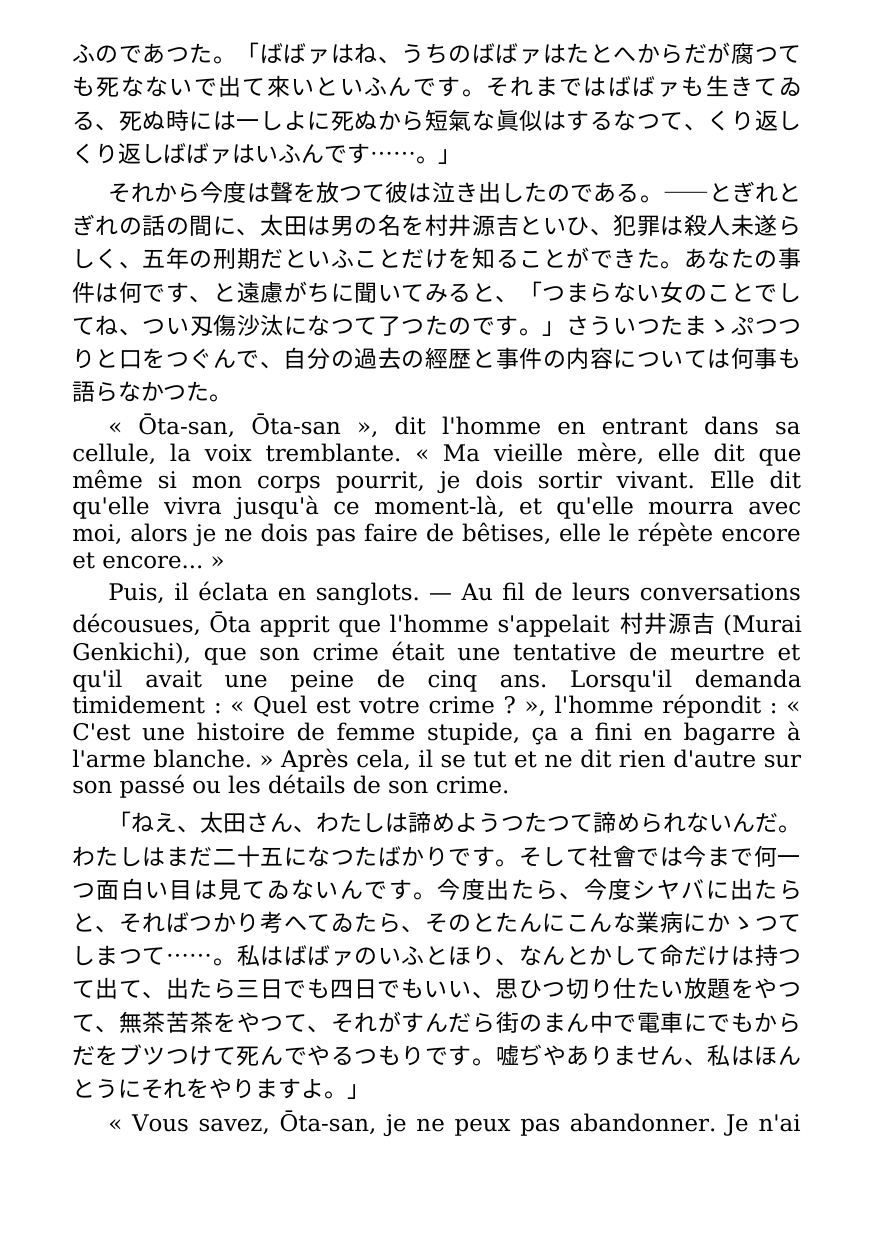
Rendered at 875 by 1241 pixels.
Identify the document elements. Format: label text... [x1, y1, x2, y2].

text « Vous savez, Ōta-san, je ne peux pas abandonner. Je n'ai [72, 1110, 802, 1137]
text それから今度は聲を放つて彼は泣き出したのである。――とぎれとぎれの話の間に、太田は男の名を村井源吉といひ、犯罪は殺人未遂らしく、五年の刑期だといふことだけを知ることができた。あなたの事件は何です、と遠慮がちに聞いてみると、「つまらない女のことでしてね、つい刄傷沙汰になつて了つたのです。」さういつたまゝぷつつりと口をつぐんで、自分の過去の經歴と事件の内容については何事も語らなかつた。 [72, 175, 802, 407]
text ふのであつた。「ばばァはね、うちのばばァはたとへからだが腐つても死なないで出て來いといふんです。それまではばばァも生きてゐる、死ぬ時には一しよに死ぬから短氣な眞似はするなつて、くり返しくり返しばばァはいふんです……。」 [72, 36, 802, 169]
text 「ねえ、太田さん、わたしは諦めようつたつて諦められないんだ。わたしはまだ二十五になつたばかりです。そして社會では今まで何一つ面白い目は見てゐないんです。今度出たら、今度シヤバに出たらと、そればつかり考へてゐたら、そのとたんにこんな業病にかゝつてしまつて……。私はばばァのいふとほり、なんとかして命だけは持つて出て、出たら三日でも四日でもいい、思ひつ切り仕たい放題をやつて、無茶苦茶をやつて、それがすんだら街のまん中で電車にでもからだをブツつけて死んでやるつもりです。嘘ぢやありません、私はほんとうにそれをやりますよ。」 [72, 805, 802, 1104]
text « Ōta-san, Ōta-san », dit l'homme en entrant dans sa cellule, la voix tremblante. « Ma vieille mère, elle dit que même si mon corps pourrit, je dois sortir vivant. Elle dit qu'elle vivra jusqu'à ce moment-là, et qu'elle mourra avec moi, alors je ne dois pas faire de bêtises, elle le répète encore et encore... » [72, 413, 802, 573]
text Puis, il éclata en sanglots. — Au fil de leurs conversations décousues, Ōta apprit que l'homme s'appelait 村井源吉 (Murai Genkichi), que son crime était une tentative de meurtre et qu'il avait une peine de cinq ans. Lorsqu'il demanda timidement : « Quel est votre crime ? », l'homme répondit : « C'est une histoire de femme stupide, ça a fini en bagarre à l'arme blanche. » Après cela, il se tut et ne dit rien d'autre sur son passé ou les détails de son crime. [72, 579, 802, 799]
